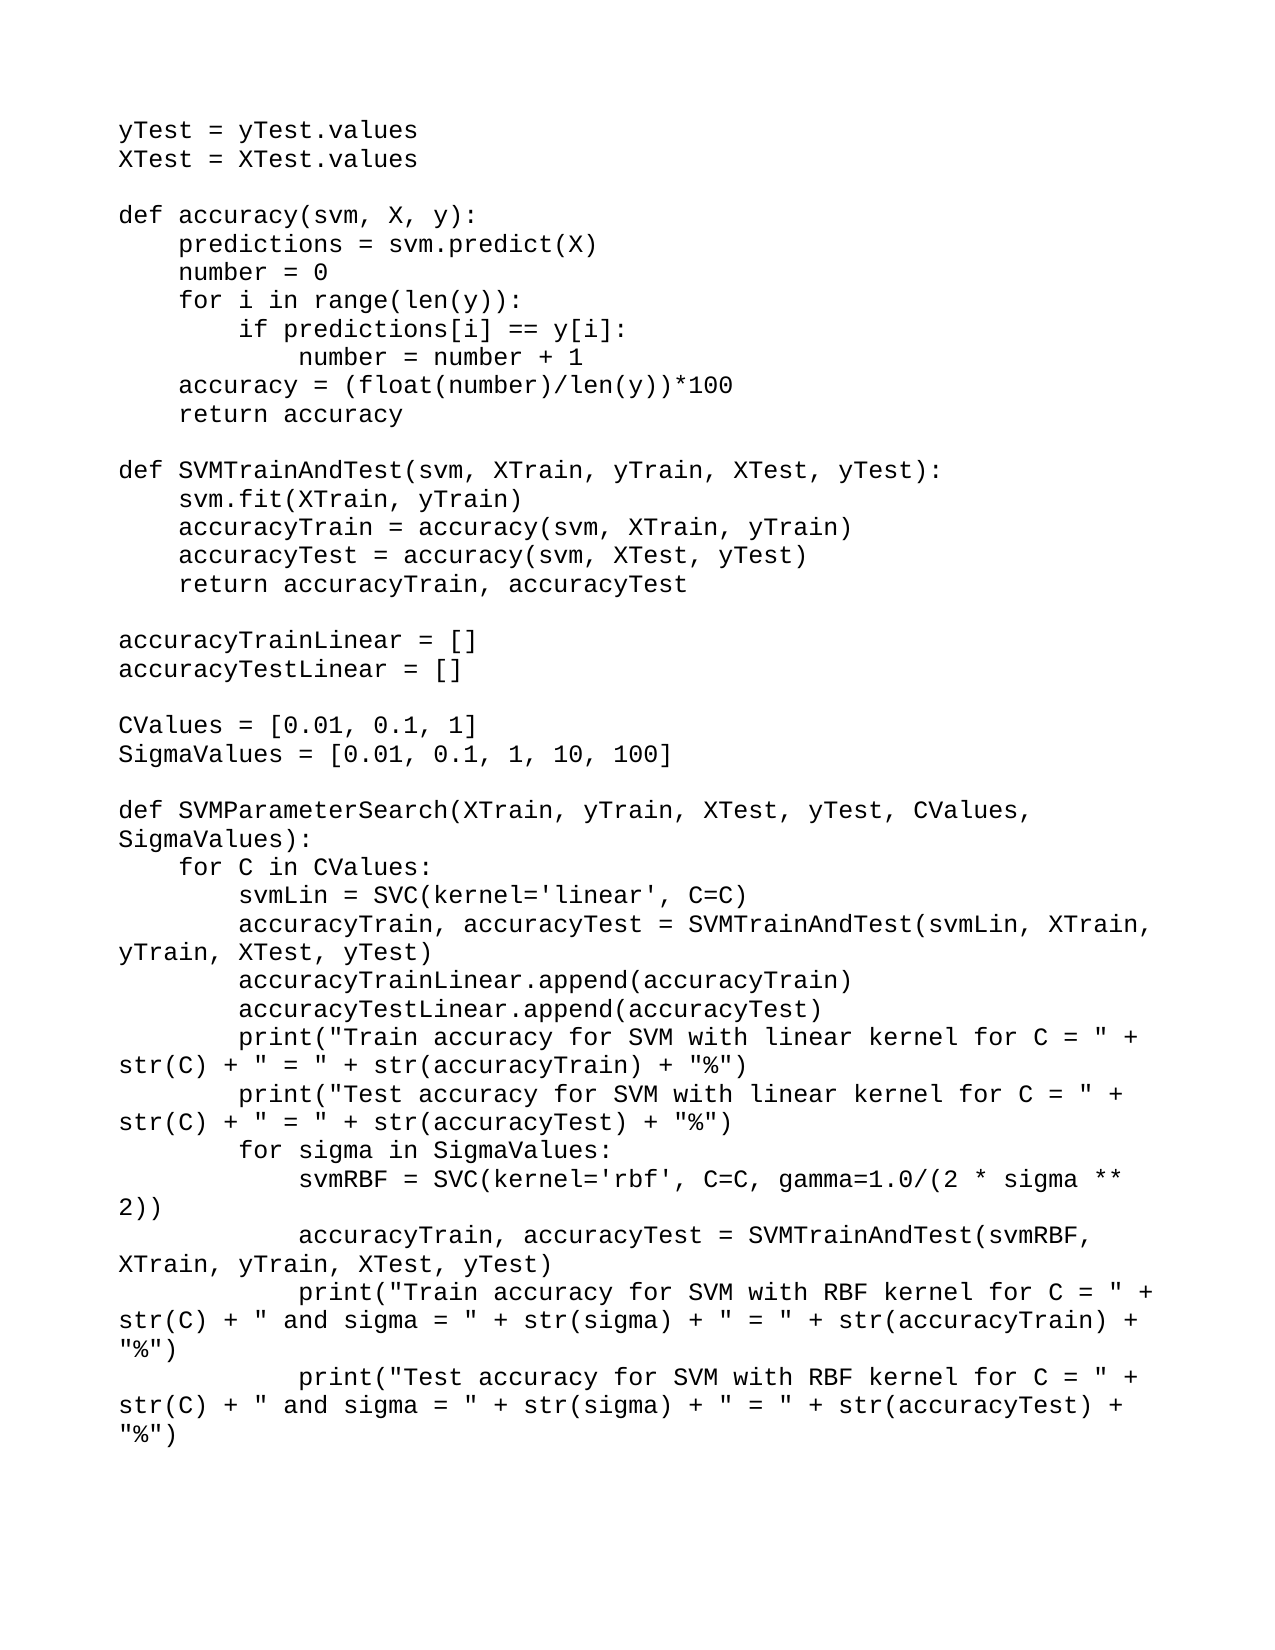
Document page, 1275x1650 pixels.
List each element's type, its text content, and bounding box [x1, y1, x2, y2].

text XTest = XTest.values [118, 146, 1157, 175]
text svmRBF = SVC(kernel='rbf', C=C, gamma=1.0/(2 * sigma ** 2)) [118, 1166, 1157, 1223]
text def SVMParameterSearch(XTrain, yTrain, XTest, yTest, CValues, SigmaValues): [118, 798, 1157, 855]
text SigmaValues = [0.01, 0.1, 1, 10, 100] [118, 741, 1157, 770]
text print("Train accuracy for SVM with RBF kernel for C = " + str(C) + " and sigma = " + str(sigma) + " = " + str(accuracyTrain) + "%") [118, 1280, 1157, 1365]
text accuracyTrainLinear.append(accuracyTrain) [118, 968, 1157, 996]
text accuracyTrain = accuracy(svm, XTrain, yTrain) [118, 515, 1157, 543]
text accuracyTrain, accuracyTest = SVMTrainAndTest(svmLin, XTrain, yTrain, XTest, yTest) [118, 911, 1157, 968]
text def accuracy(svm, X, y): [118, 203, 1157, 231]
text accuracyTest = accuracy(svm, XTest, yTest) [118, 543, 1157, 571]
text return accuracy [118, 401, 1157, 430]
text for sigma in SigmaValues: [118, 1138, 1157, 1166]
text svm.fit(XTrain, yTrain) [118, 486, 1157, 515]
text if predictions[i] == y[i]: [118, 316, 1157, 345]
text accuracyTrainLinear = [] [118, 628, 1157, 656]
text number = 0 [118, 260, 1157, 288]
text accuracyTrain, accuracyTest = SVMTrainAndTest(svmRBF, XTrain, yTrain, XTest, yTest) [118, 1223, 1157, 1280]
text number = number + 1 [118, 345, 1157, 373]
text predictions = svm.predict(X) [118, 231, 1157, 260]
text for C in CValues: [118, 855, 1157, 883]
text print("Test accuracy for SVM with RBF kernel for C = " + str(C) + " and sigma = " + str(sigma) + " = " + str(accuracyTest) + "%") [118, 1365, 1157, 1450]
text CValues = [0.01, 0.1, 1] [118, 713, 1157, 741]
text def SVMTrainAndTest(svm, XTrain, yTrain, XTest, yTest): [118, 458, 1157, 486]
text yTest = yTest.values [118, 118, 1157, 146]
text print("Train accuracy for SVM with linear kernel for C = " + str(C) + " = " + str(accuracyTrain) + "%") [118, 1025, 1157, 1081]
text accuracy = (float(number)/len(y))*100 [118, 373, 1157, 401]
text svmLin = SVC(kernel='linear', C=C) [118, 883, 1157, 911]
text print("Test accuracy for SVM with linear kernel for C = " + str(C) + " = " + str(accuracyTest) + "%") [118, 1081, 1157, 1138]
text accuracyTestLinear.append(accuracyTest) [118, 996, 1157, 1025]
text accuracyTestLinear = [] [118, 656, 1157, 685]
text return accuracyTrain, accuracyTest [118, 571, 1157, 600]
text for i in range(len(y)): [118, 288, 1157, 316]
